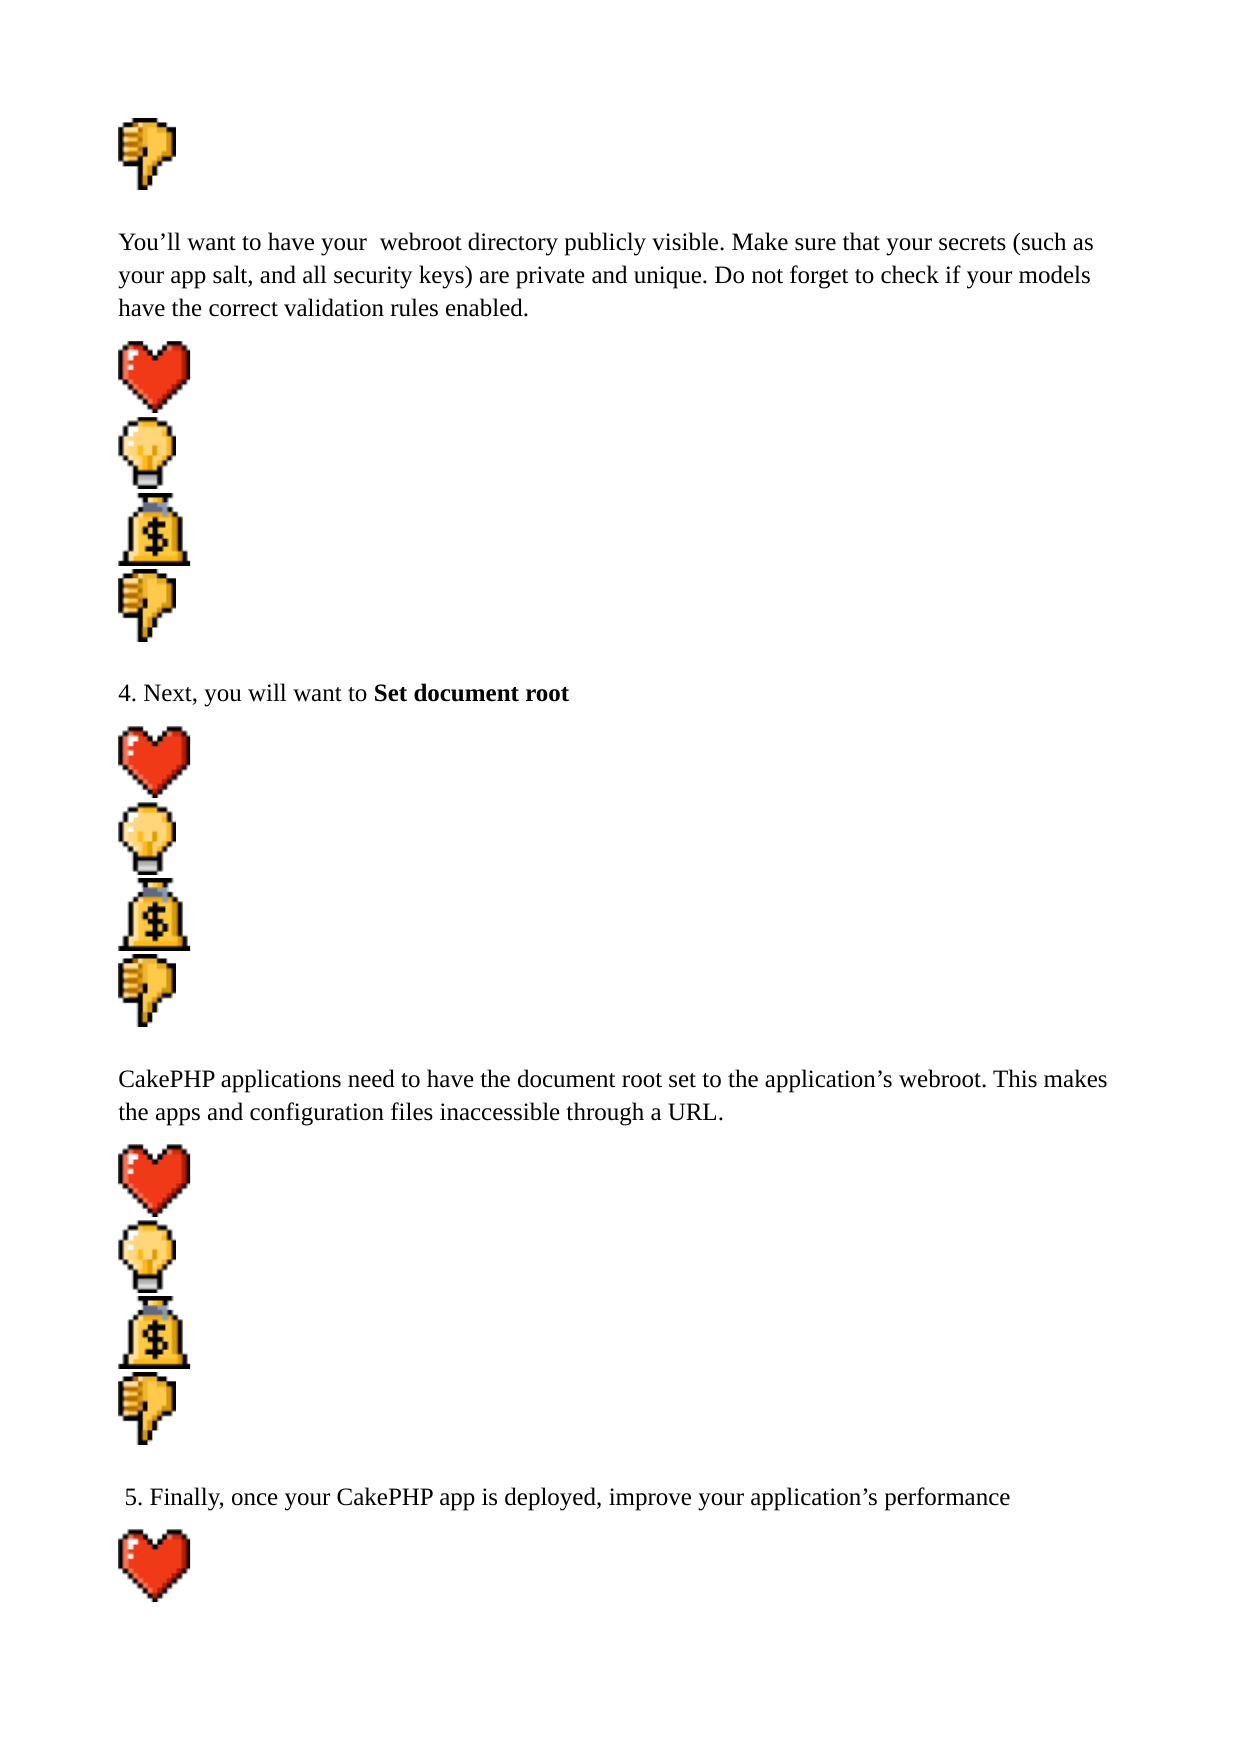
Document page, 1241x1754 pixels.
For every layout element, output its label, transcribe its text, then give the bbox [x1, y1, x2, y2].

picture [118, 1144, 191, 1217]
text 5. Finally, once your CakePHP app is deployed, improve your application’s performance [118, 1482, 1122, 1511]
text CakePHP applications need to have the document root set to the application’s webroot. This makes the apps and configuration files inaccessible through a URL. [118, 1064, 1122, 1126]
picture [118, 1372, 176, 1445]
picture [118, 726, 191, 798]
picture [118, 802, 176, 875]
picture [118, 1296, 191, 1369]
picture [118, 569, 176, 642]
picture [118, 1529, 191, 1602]
text You’ll want to have your webroot directory publicly visible. Make sure that your secrets (such as your app salt, and all security keys) are private and unique. Do not forget to check if your models have the correct validation rules enabled. [118, 227, 1122, 322]
picture [118, 118, 176, 190]
text 4. Next, you will want to Set document root [118, 678, 1122, 707]
picture [118, 954, 176, 1027]
picture [118, 417, 176, 489]
picture [118, 878, 191, 951]
picture [118, 1220, 176, 1293]
picture [118, 493, 191, 566]
picture [118, 341, 191, 413]
